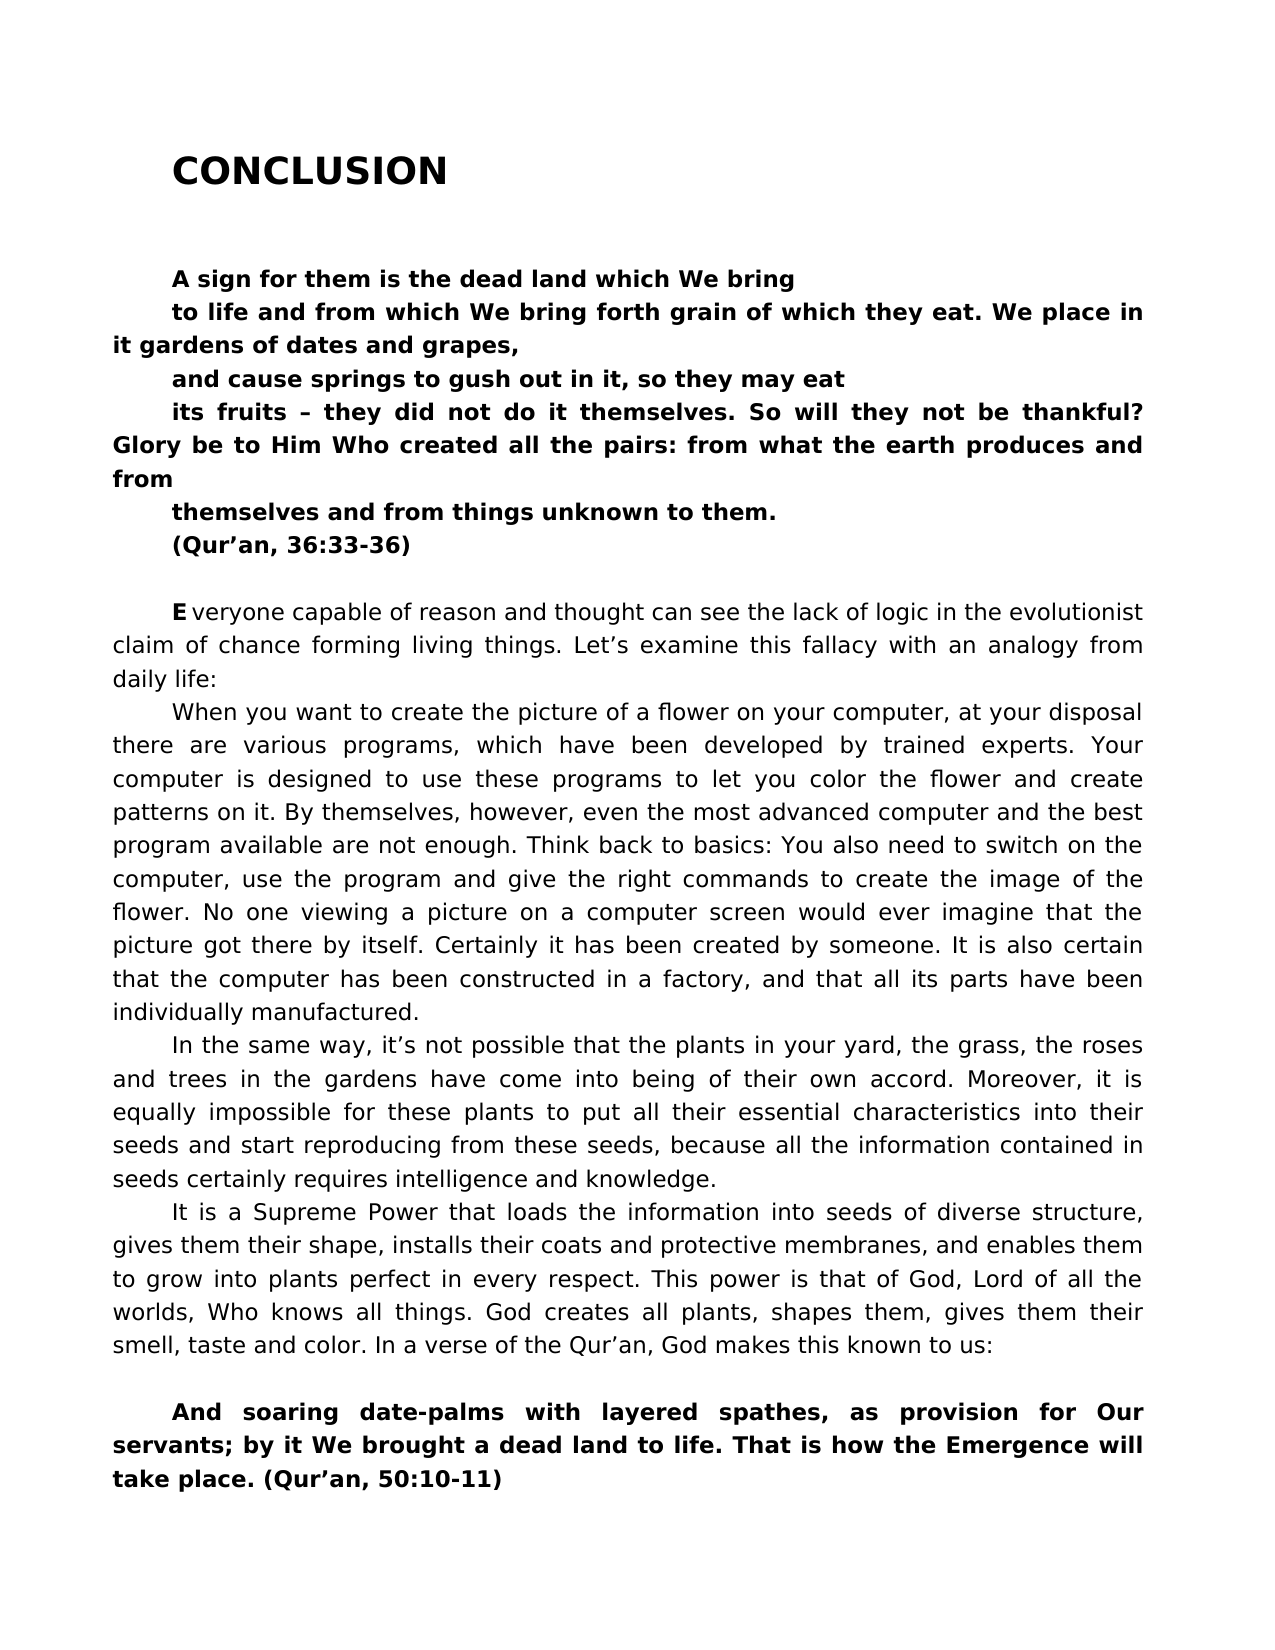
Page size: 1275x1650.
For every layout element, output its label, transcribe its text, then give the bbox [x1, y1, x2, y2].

text And soaring date-palms with layered spathes, as provision for Our servants; by it We brought a dead land to life. That is how the Emergence will take place. (Qur’an, 50:10-11) [112, 1394, 1145, 1494]
text (Qur’an, 36:33-36) [112, 527, 1145, 560]
text Everyone capable of reason and thought can see the lack of logic in the evolutionist claim of chance forming living things. Let’s examine this fallacy with an analogy from daily life: [112, 594, 1145, 694]
text its fruits – they did not do it themselves. So will they not be thankful? Glory be to Him Who created all the pairs: from what the earth produces and from [112, 394, 1145, 494]
text CONCLUSION [112, 150, 1145, 194]
text It is a Supreme Power that loads the information into seeds of diverse structure, gives them their shape, installs their coats and protective membranes, and enables them to grow into plants perfect in every respect. This power is that of God, Lord of all the worlds, Who knows all things. God creates all plants, shapes them, gives them their smell, taste and color. In a verse of the Qur’an, God makes this known to us: [112, 1194, 1145, 1360]
text In the same way, it’s not possible that the plants in your yard, the grass, the roses and trees in the gardens have come into being of their own accord. Moreover, it is equally impossible for these plants to put all their essential characteristics into their seeds and start reproducing from these seeds, because all the information contained in seeds certainly requires intelligence and knowledge. [112, 1027, 1145, 1194]
text themselves and from things unknown to them. [112, 494, 1145, 527]
text When you want to create the picture of a flower on your computer, at your disposal there are various programs, which have been developed by trained experts. Your computer is designed to use these programs to let you color the flower and create patterns on it. By themselves, however, even the most advanced computer and the best program available are not enough. Think back to basics: You also need to switch on the computer, use the program and give the right commands to create the image of the flower. No one viewing a picture on a computer screen would ever imagine that the picture got there by itself. Certainly it has been created by someone. It is also certain that the computer has been constructed in a factory, and that all its parts have been individually manufactured. [112, 694, 1145, 1027]
text A sign for them is the dead land which We bring [112, 260, 1145, 294]
text and cause springs to gush out in it, so they may eat [112, 360, 1145, 394]
text to life and from which We bring forth grain of which they eat. We place in it gardens of dates and grapes, [112, 294, 1145, 360]
